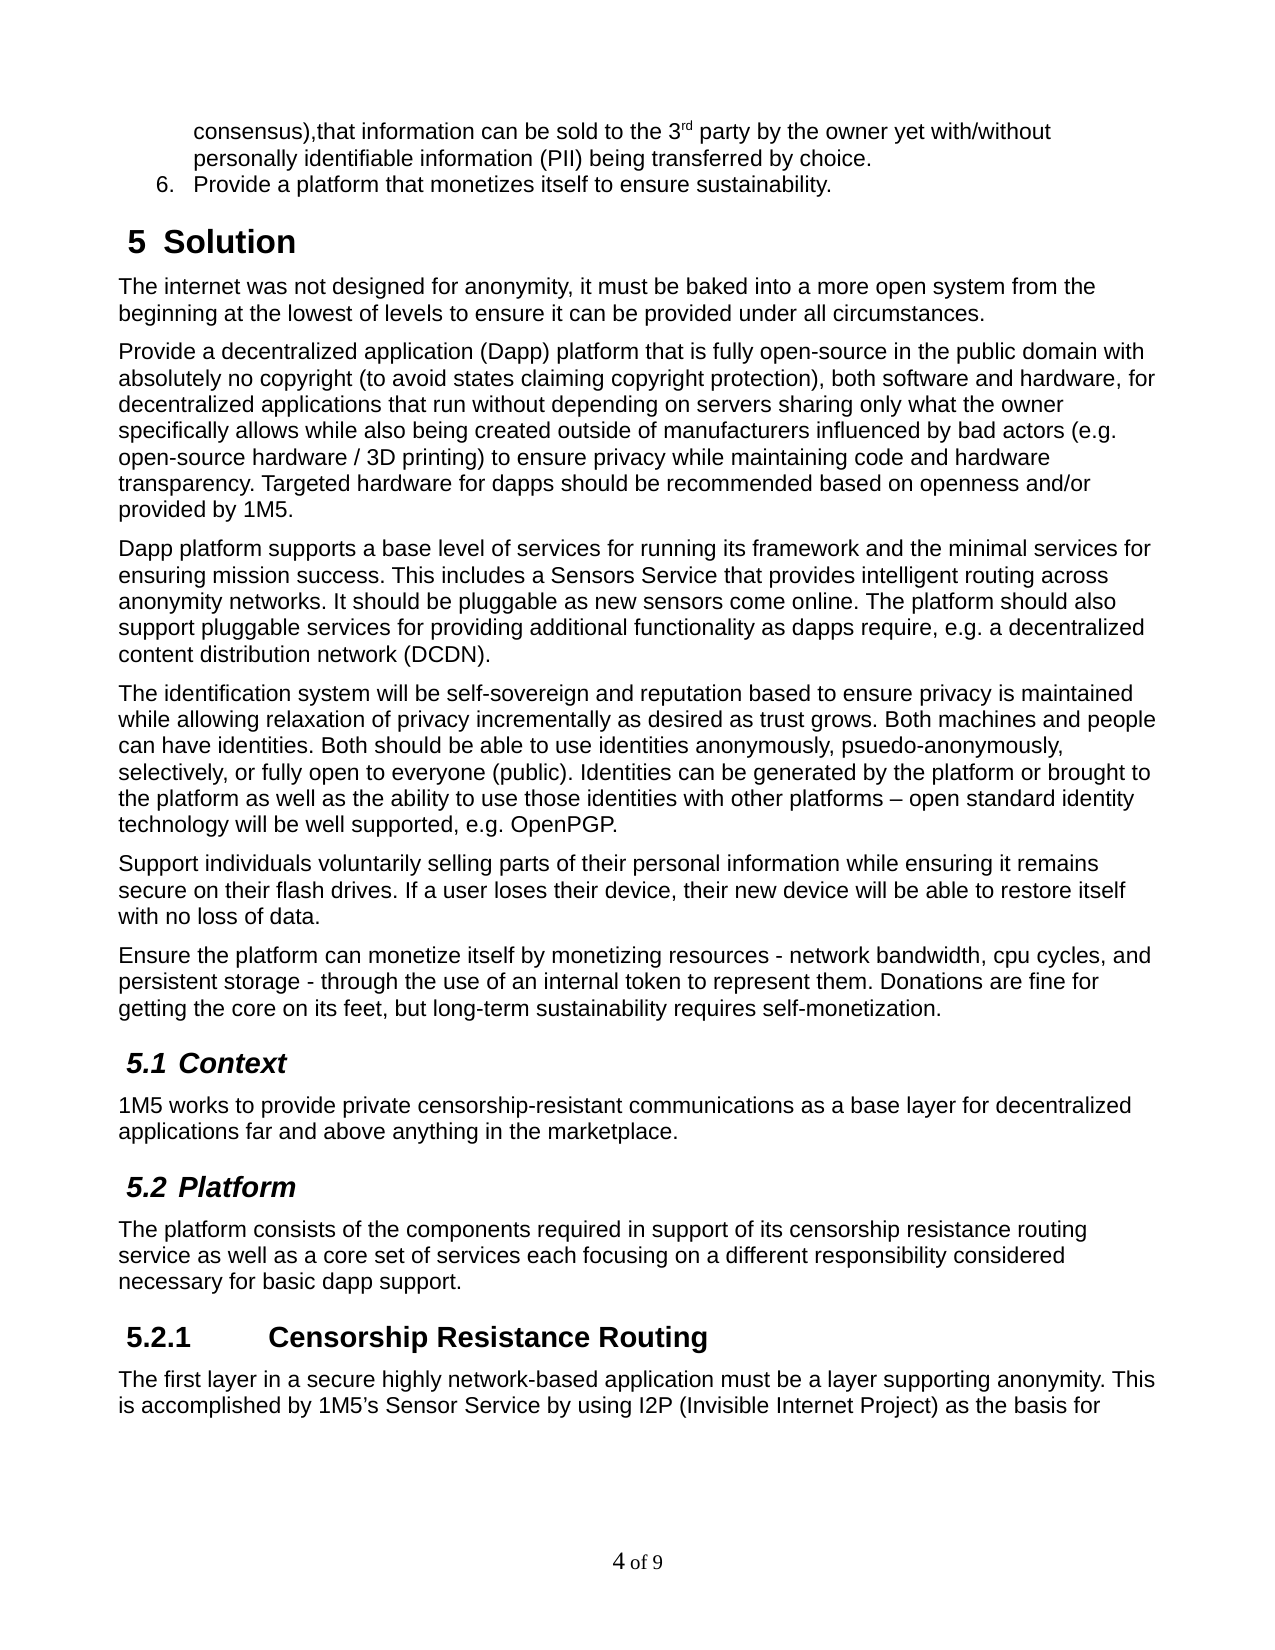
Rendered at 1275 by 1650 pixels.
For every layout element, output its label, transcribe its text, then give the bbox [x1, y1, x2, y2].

subtitle Platform [118, 1169, 1157, 1203]
text The first layer in a secure highly network-based application must be a layer supporting anonymity. This is accomplished by 1M5’s Sensor Service by using I2P (Invisible Internet Project) as the basis for [118, 1366, 1157, 1418]
subtitle Context [118, 1046, 1157, 1079]
subtitle Solution [118, 222, 1157, 261]
text Support individuals voluntarily selling parts of their personal information while ensuring it remains secure on their flash drives. If a user loses their device, their new device will be able to restore itself with no loss of data. [118, 850, 1157, 929]
list 1M5 works to provide private censorship-resistant communications as a base layer for decentralized applications far and above anything in the marketplace. [118, 1092, 1157, 1144]
text The internet was not designed for anonymity, it must be baked into a more open system from the beginning at the lowest of levels to ensure it can be provided under all circumstances. [118, 273, 1157, 326]
text Provide a decentralized application (Dapp) platform that is fully open-source in the public domain with absolutely no copyright (to avoid states claiming copyright protection), both software and hardware, for decentralized applications that run without depending on servers sharing only what the owner specifically allows while also being created outside of manufacturers influenced by bad actors (e.g. open-source hardware / 3D printing) to ensure privacy while maintaining code and hardware transparency. Targeted hardware for dapps should be recommended based on openness and/or provided by 1M5. [118, 338, 1157, 523]
text The identification system will be self-sovereign and reputation based to ensure privacy is maintained while allowing relaxation of privacy incrementally as desired as trust grows. Both machines and people can have identities. Both should be able to use identities anonymously, psuedo-anonymously, selectively, or fully open to everyone (public). Identities can be generated by the platform or brought to the platform as well as the ability to use those identities with other platforms – open standard identity technology will be well supported, e.g. OpenPGP. [118, 679, 1157, 838]
text Ensure the platform can monetize itself by monetizing resources - network bandwidth, cpu cycles, and persistent storage - through the use of an internal token to represent them. Donations are fine for getting the core on its feet, but long-term sustainability requires self-monetization. [118, 942, 1157, 1021]
text The platform consists of the components required in support of its censorship resistance routing service as well as a core set of services each focusing on a different responsibility considered necessary for basic dapp support. [118, 1216, 1157, 1295]
list consensus),that information can be sold to the 3rd party by the owner yet with/without personally identifiable information (PII) being transferred by choice. [156, 118, 1157, 171]
list Provide a platform that monetizes itself to ensure sustainability. [156, 171, 1157, 197]
subtitle Censorship Resistance Routing [118, 1320, 1157, 1353]
text Dapp platform supports a base level of services for running its framework and the minimal services for ensuring mission success. This includes a Sensors Service that provides intelligent routing across anonymity networks. It should be pluggable as new sensors come online. The platform should also support pluggable services for providing additional functionality as dapps require, e.g. a decentralized content distribution network (DCDN). [118, 535, 1157, 667]
